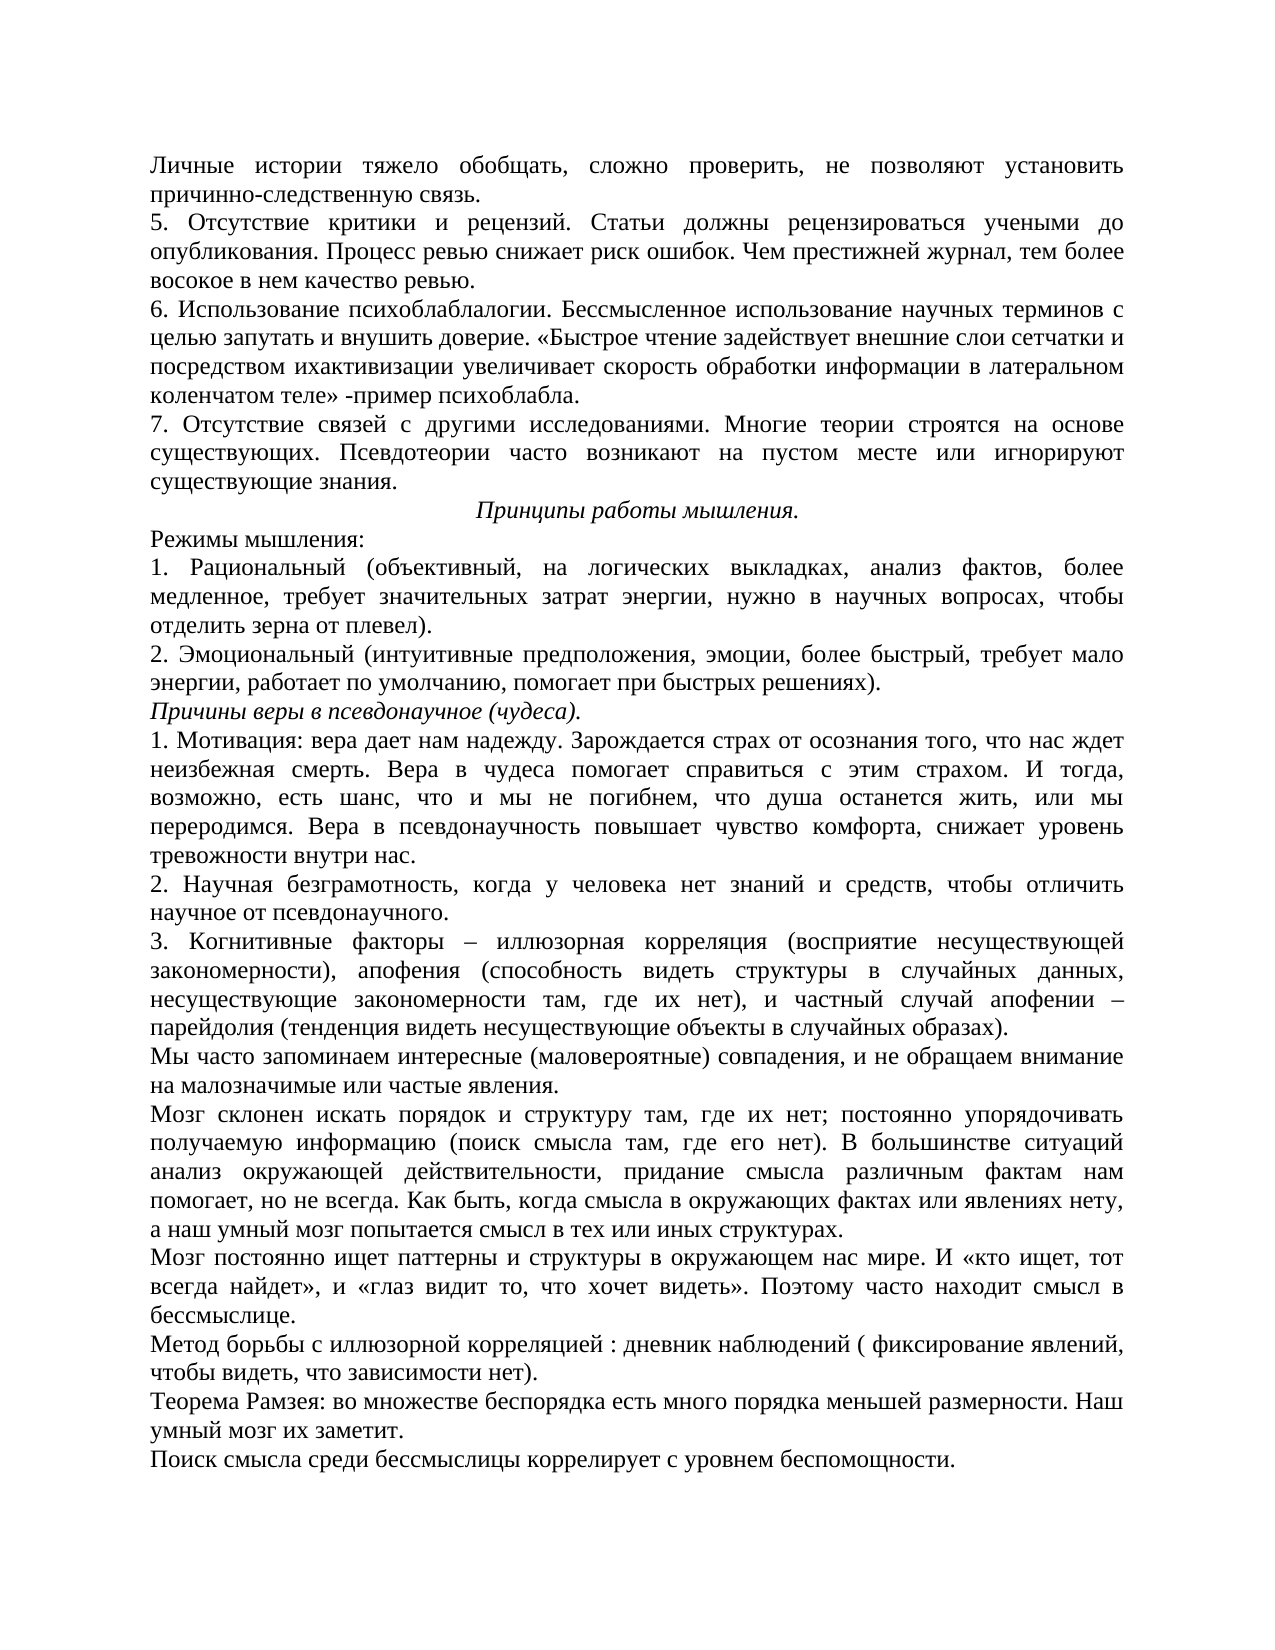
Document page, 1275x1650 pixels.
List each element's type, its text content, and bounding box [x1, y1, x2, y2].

text 1. Рациональный (объективный, на логических выкладках, анализ фактов, более медленное, требует значительных затрат энергии, нужно в научных вопросах, чтобы отделить зерна от плевел). [150, 552, 1125, 639]
text 2. Эмоциональный (интуитивные предположения, эмоции, более быстрый, требует мало энергии, работает по умолчанию, помогает при быстрых решениях). [150, 639, 1125, 696]
text Причины веры в псевдонаучное (чудеса). [150, 696, 1125, 725]
text Личные истории тяжело обобщать, сложно проверить, не позволяют установить причинно-следственную связь. [150, 150, 1125, 207]
text Теорема Рамзея: во множестве беспорядка есть много порядка меньшей размерности. Наш умный мозг их заметит. [150, 1386, 1125, 1444]
text Мы часто запоминаем интересные (маловероятные) совпадения, и не обращаем внимание на малозначимые или частые явления. [150, 1041, 1125, 1099]
text 6. Использование психоблаблалогии. Бессмысленное использование научных терминов с целью запутать и внушить доверие. «Быстрое чтение задействует внешние слои сетчатки и посредством ихактивизации увеличивает скорость обработки информации в латеральном коленчатом теле» -пример психоблабла. [150, 294, 1125, 409]
text 1. Мотивация: вера дает нам надежду. Зарождается страх от осознания того, что нас ждет неизбежная смерть. Вера в чудеса помогает справиться с этим страхом. И тогда, возможно, есть шанс, что и мы не погибнем, что душа останется жить, или мы переродимся. Вера в псевдонаучность повышает чувство комфорта, снижает уровень тревожности внутри нас. [150, 725, 1125, 869]
text Принципы работы мышления. [150, 495, 1125, 524]
text Поиск смысла среди бессмыслицы коррелирует с уровнем беспомощности. [150, 1444, 1125, 1472]
text 7. Отсутствие связей с другими исследованиями. Многие теории строятся на основе существующих. Псевдотеории часто возникают на пустом месте или игнорируют существующие знания. [150, 409, 1125, 495]
text Режимы мышления: [150, 524, 1125, 552]
text Мозг постоянно ищет паттерны и структуры в окружающем нас мире. И «кто ищет, тот всегда найдет», и «глаз видит то, что хочет видеть». Поэтому часто находит смысл в бессмыслице. [150, 1242, 1125, 1329]
text 5. Отсутствие критики и рецензий. Статьи должны рецензироваться учеными до опубликования. Процесс ревью снижает риск ошибок. Чем престижней журнал, тем более восокое в нем качество ревью. [150, 207, 1125, 294]
text 3. Когнитивные факторы – иллюзорная корреляция (восприятие несуществующей закономерности), апофения (способность видеть структуры в случайных данных, несуществующие закономерности там, где их нет), и частный случай апофении – парейдолия (тенденция видеть несуществующие объекты в случайных образах). [150, 926, 1125, 1041]
text 2. Научная безграмотность, когда у человека нет знаний и средств, чтобы отличить научное от псевдонаучного. [150, 869, 1125, 926]
text Метод борьбы с иллюзорной корреляцией : дневник наблюдений ( фиксирование явлений, чтобы видеть, что зависимости нет). [150, 1329, 1125, 1386]
text Мозг склонен искать порядок и структуру там, где их нет; постоянно упорядочивать получаемую информацию (поиск смысла там, где его нет). В большинстве ситуаций анализ окружающей действительности, придание смысла различным фактам нам помогает, но не всегда. Как быть, когда смысла в окружающих фактах или явлениях нету, а наш умный мозг попытается смысл в тех или иных структурах. [150, 1099, 1125, 1242]
